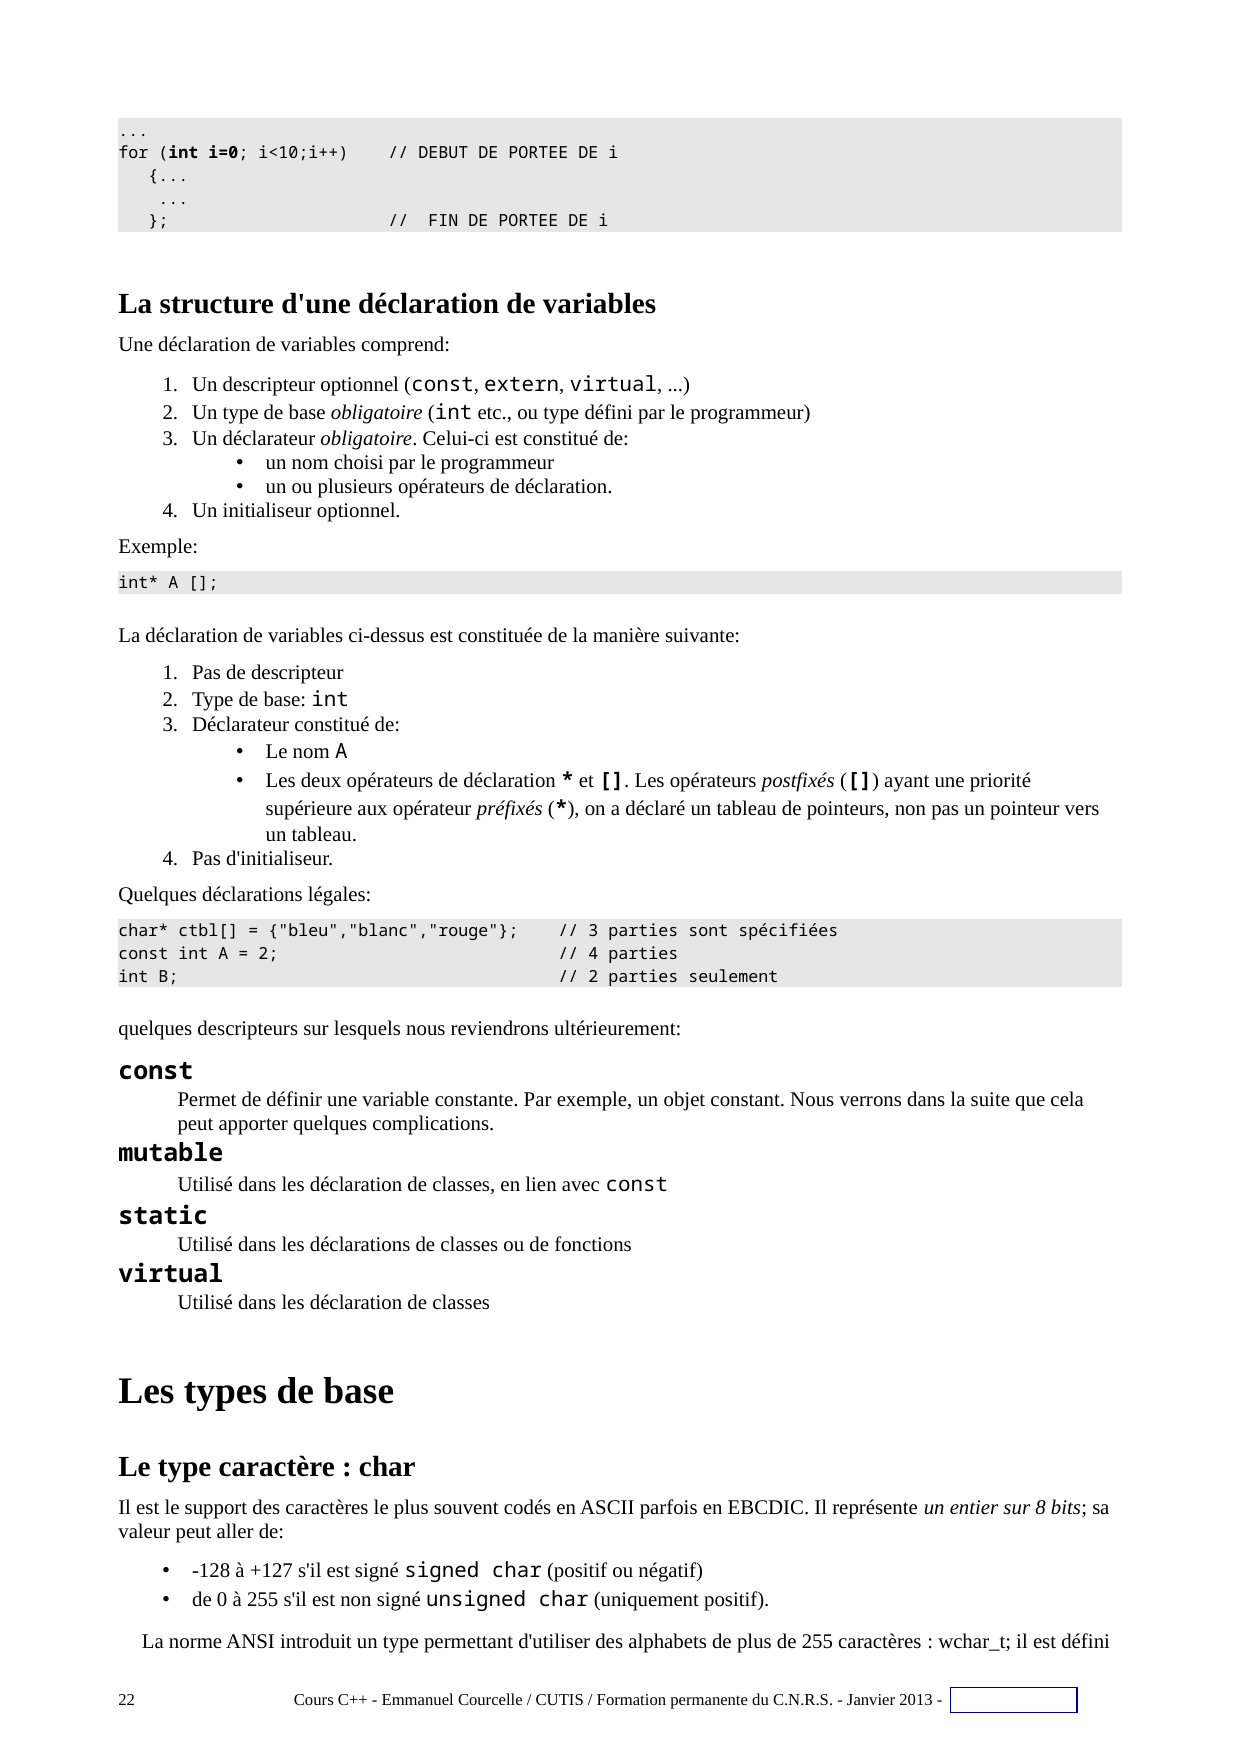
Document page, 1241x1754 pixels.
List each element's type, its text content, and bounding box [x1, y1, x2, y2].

text int B; // 2 parties seulement [118, 964, 1122, 987]
text char* ctbl[] = {"bleu","blanc","rouge"}; // 3 parties sont spécifiées [118, 919, 1122, 941]
list Les deux opérateurs de déclaration * et []. Les opérateurs postfixés ([]) ayant une priorité supérieure aux opérateur préfixés (*), on a déclaré un tableau de pointeurs, non pas un pointeur vers un tableau. [236, 765, 1122, 846]
list -128 à +127 s'il est signé signed char (positif ou négatif) [162, 1556, 1122, 1584]
text for (int i=0; i<10;i++) // DEBUT DE PORTEE DE i [118, 141, 1122, 163]
text La norme ANSI introduit un type permettant d'utiliser des alphabets de plus de 255 caractères : wchar_t; il est défini [118, 1625, 1122, 1653]
list Utilisé dans les déclarations de classes ou de fonctions [177, 1232, 1122, 1256]
list Un initialiseur optionnel. [162, 498, 1122, 522]
text }; // FIN DE PORTEE DE i [118, 209, 1122, 232]
text quelques descripteurs sur lesquels nous reviendrons ultérieurement: [118, 1016, 1122, 1040]
text int* A []; [118, 571, 1122, 594]
list Un descripteur optionnel (const, extern, virtual, ...) [162, 369, 1122, 397]
list Utilisé dans les déclaration de classes, en lien avec const [177, 1169, 1122, 1198]
text ... [118, 118, 1122, 141]
list Un déclarateur obligatoire. Celui-ci est constitué de: [162, 426, 1122, 450]
text const int A = 2; // 4 parties [118, 941, 1122, 964]
list Type de base: int [162, 684, 1122, 712]
subtitle const [118, 1053, 1122, 1087]
text {... [118, 163, 1122, 186]
list Pas d'initialiseur. [162, 846, 1122, 870]
list Déclarateur constitué de: [162, 712, 1122, 736]
subtitle mutable [118, 1135, 1122, 1169]
list Un type de base obligatoire (int etc., ou type défini par le programmeur) [162, 397, 1122, 426]
text Une déclaration de variables comprend: [118, 332, 1122, 356]
list Le nom A [236, 736, 1122, 765]
subtitle Les types de base [118, 1368, 1122, 1411]
subtitle virtual [118, 1256, 1122, 1290]
subtitle La structure d'une déclaration de variables [118, 286, 1122, 320]
list Pas de descripteur [162, 660, 1122, 684]
text Exemple: [118, 534, 1122, 558]
text Il est le support des caractères le plus souvent codés en ASCII parfois en EBCDIC. Il représente un entier sur 8 bits; sa valeur peut aller de: [118, 1495, 1122, 1543]
list Permet de définir une variable constante. Par exemple, un objet constant. Nous verrons dans la suite que cela peut apporter quelques complications. [177, 1087, 1122, 1135]
list un nom choisi par le programmeur [236, 450, 1122, 474]
list un ou plusieurs opérateurs de déclaration. [236, 474, 1122, 498]
subtitle static [118, 1198, 1122, 1232]
list Utilisé dans les déclaration de classes [177, 1290, 1122, 1314]
text Quelques déclarations légales: [118, 882, 1122, 906]
text La déclaration de variables ci-dessus est constituée de la manière suivante: [118, 623, 1122, 647]
text ... [118, 186, 1122, 209]
subtitle Le type caractère : char [118, 1449, 1122, 1482]
list de 0 à 255 s'il est non signé unsigned char (uniquement positif). [162, 1584, 1122, 1612]
